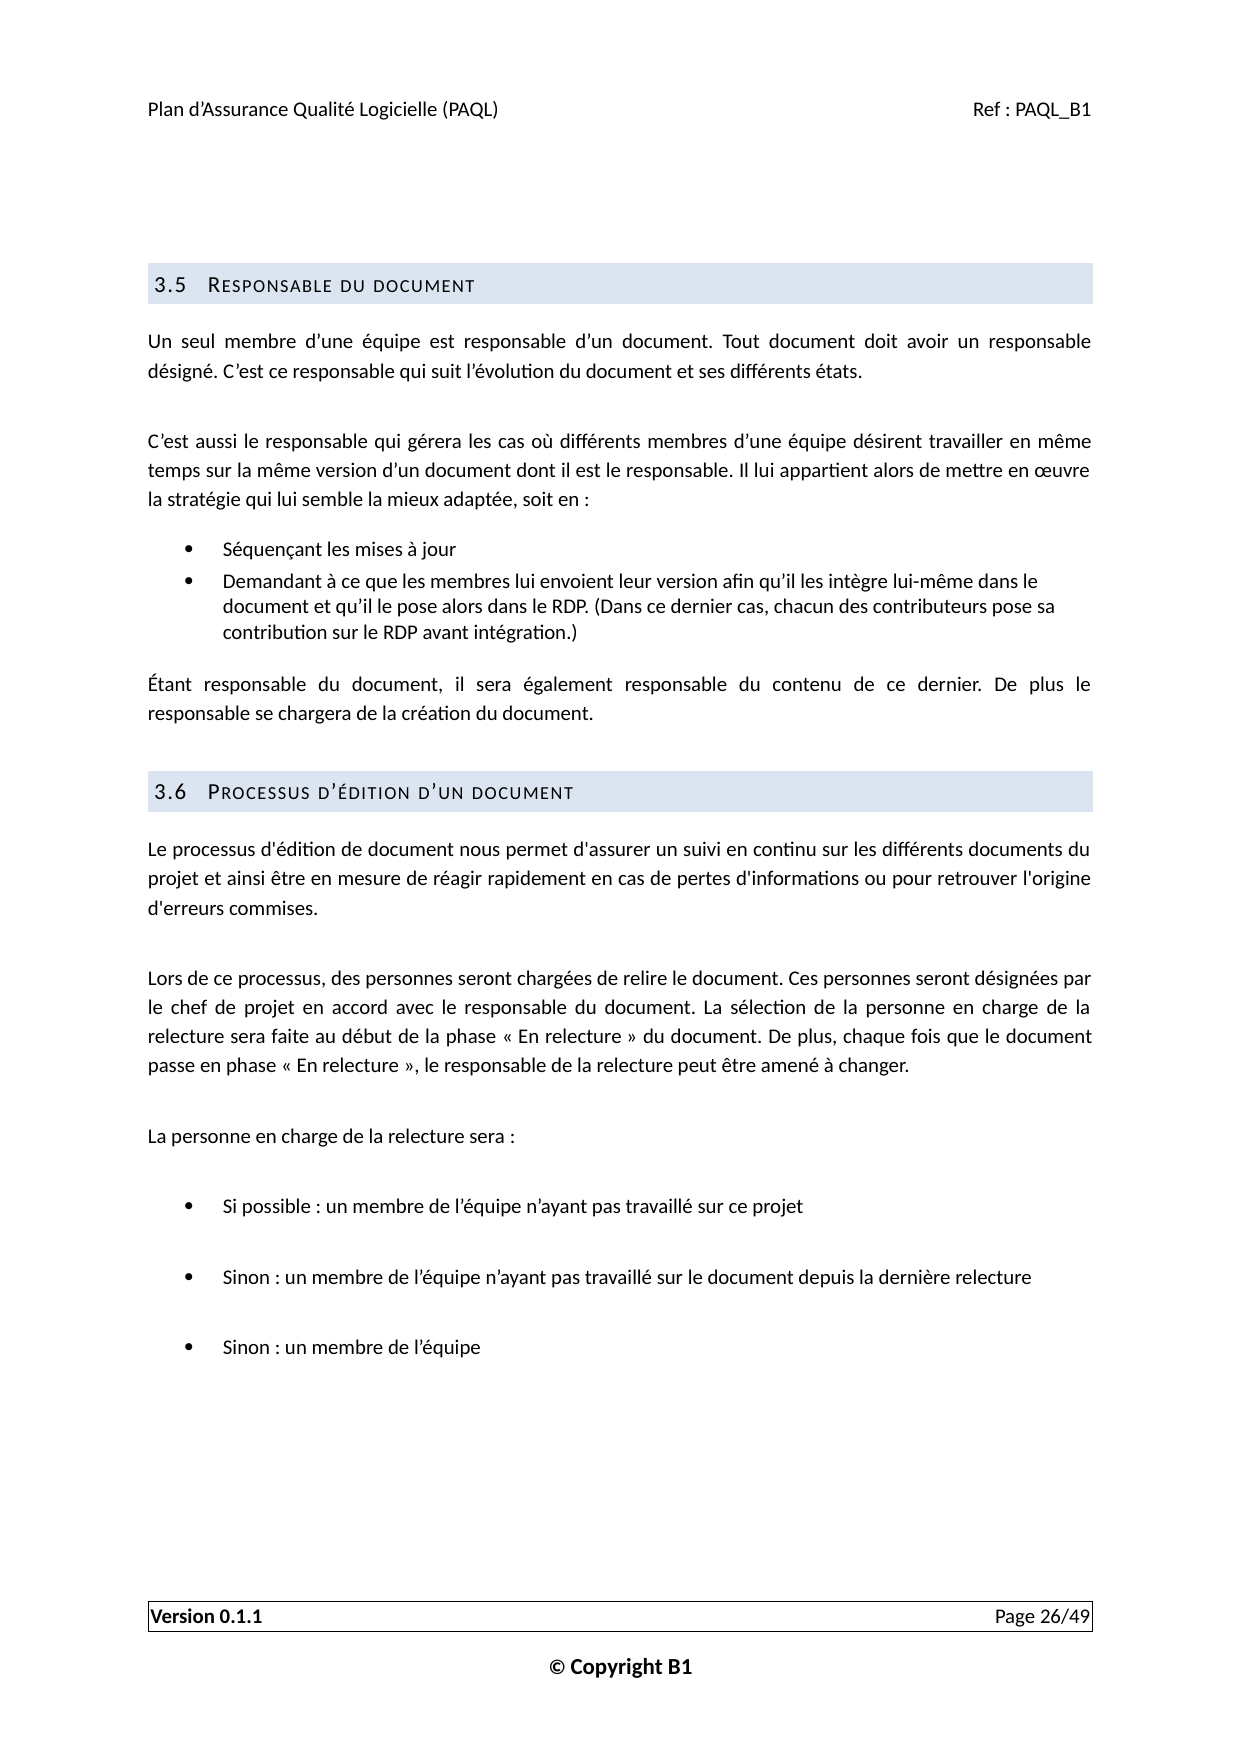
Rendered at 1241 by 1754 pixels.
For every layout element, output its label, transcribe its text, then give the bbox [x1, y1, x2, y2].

list Séquençant les mises à jour [185, 536, 1093, 562]
list Demandant à ce que les membres lui envoient leur version afin qu’il les intègre lui-même dans le document et qu’il le pose alors dans le RDP. (Dans ce dernier cas, chacun des contributeurs pose sa contribution sur le RDP avant intégration.) [185, 568, 1093, 644]
text Le processus d'édition de document nous permet d'assurer un suivi en continu sur les différents documents du projet et ainsi être en mesure de réagir rapidement en cas de pertes d'informations ou pour retrouver l'origine d'erreurs commises. [148, 836, 1093, 920]
text La personne en charge de la relecture sera : [148, 1123, 1093, 1148]
list Processus d’édition d’un document [154, 777, 1086, 805]
text Lors de ce processus, des personnes seront chargées de relire le document. Ces personnes seront désignées par le chef de projet en accord avec le responsable du document. La sélection de la personne en charge de la relecture sera faite au début de la phase « En relecture » du document. De plus, chaque fois que le document passe en phase « En relecture », le responsable de la relecture peut être amené à changer. [148, 965, 1093, 1078]
list Sinon : un membre de l’équipe [185, 1334, 1093, 1360]
text C’est aussi le responsable qui gérera les cas où différents membres d’une équipe désirent travailler en même temps sur la même version d’un document dont il est le responsable. Il lui appartient alors de mettre en œuvre la stratégie qui lui semble la mieux adaptée, soit en : [148, 428, 1093, 512]
list Sinon : un membre de l’équipe n’ayant pas travaillé sur le document depuis la dernière relecture [185, 1264, 1093, 1289]
list Responsable du document [154, 270, 1086, 298]
list Si possible : un membre de l’équipe n’ayant pas travaillé sur ce projet [185, 1193, 1093, 1219]
text Un seul membre d’une équipe est responsable d’un document. Tout document doit avoir un responsable désigné. C’est ce responsable qui suit l’évolution du document et ses différents états. [148, 329, 1093, 383]
text Étant responsable du document, il sera également responsable du contenu de ce dernier. De plus le responsable se chargera de la création du document. [148, 671, 1093, 726]
